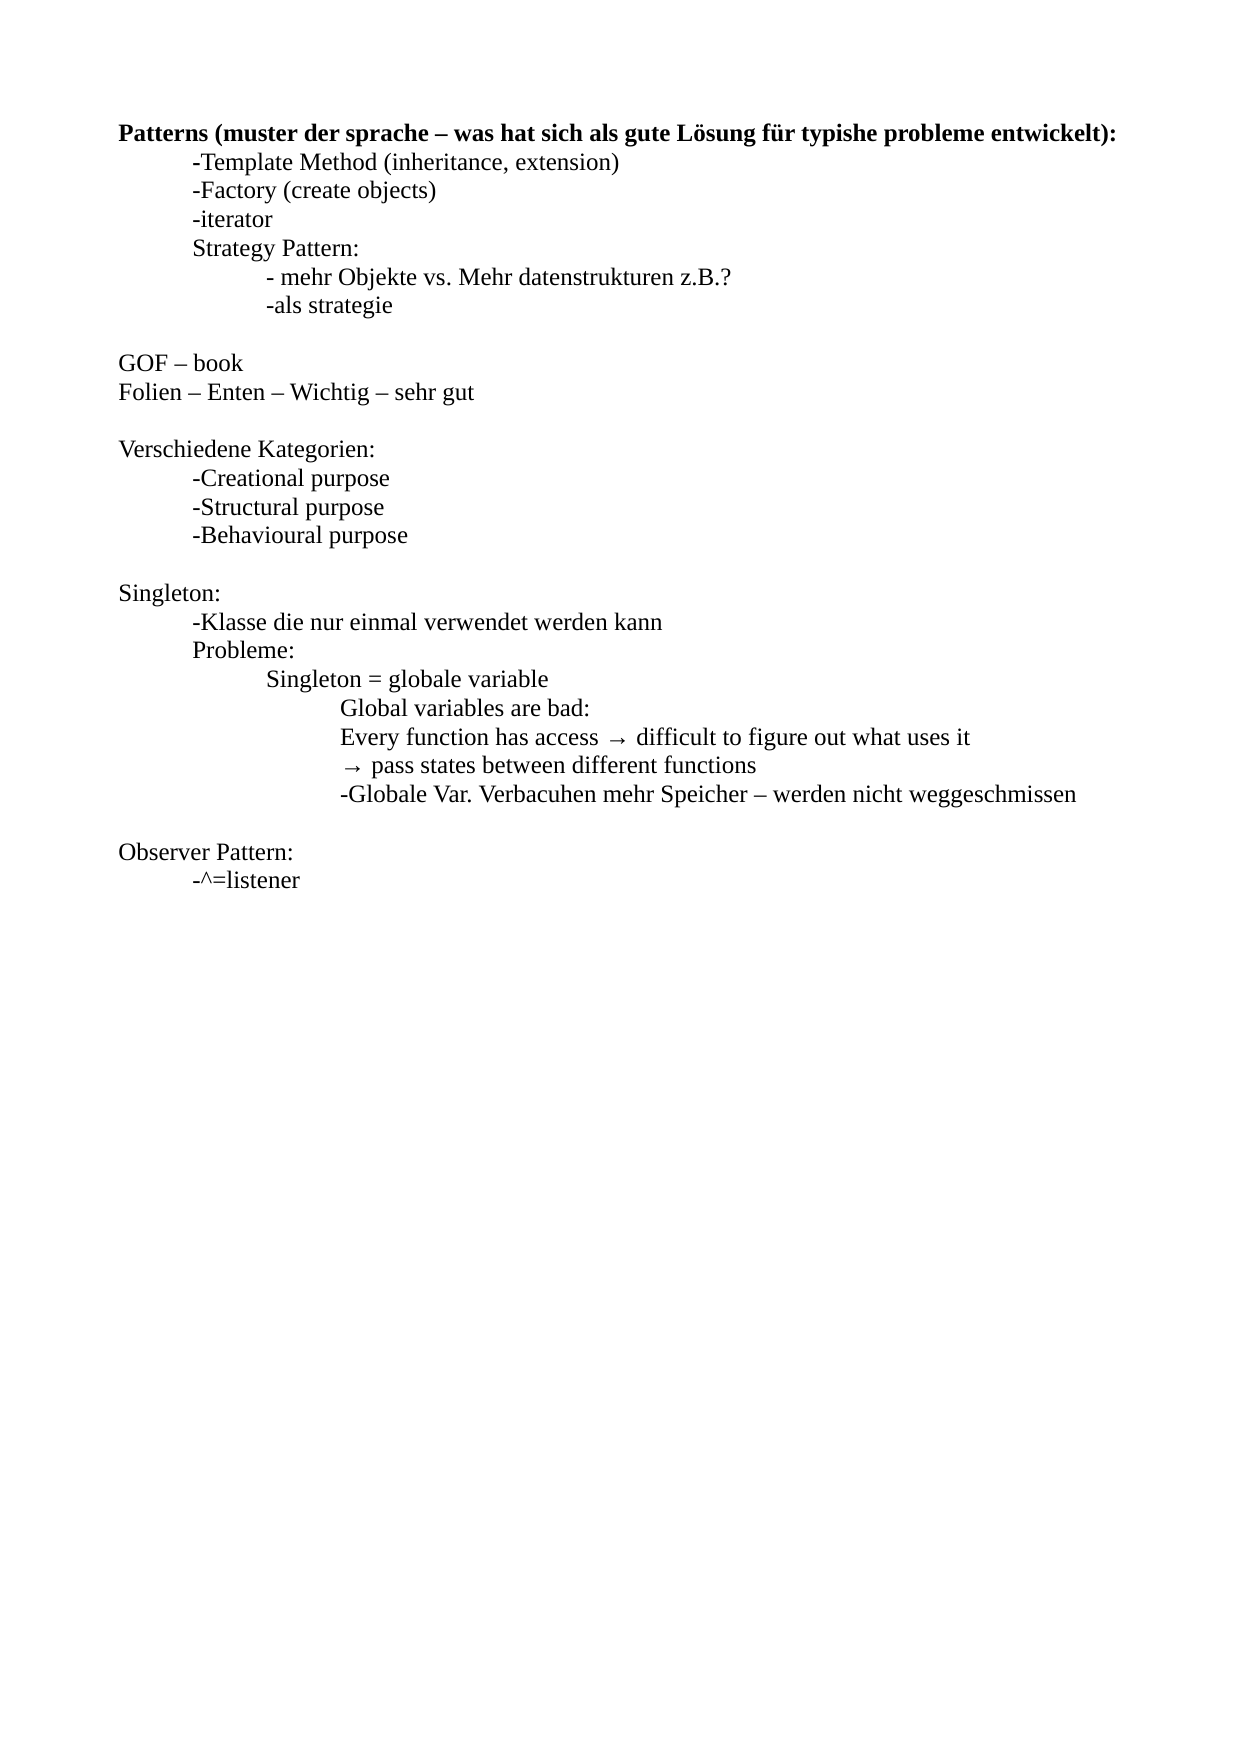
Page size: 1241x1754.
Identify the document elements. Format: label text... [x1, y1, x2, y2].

text -Template Method (inheritance, extension) [118, 147, 1122, 176]
text Singleton: [118, 578, 1122, 607]
text -Klasse die nur einmal verwendet werden kann [118, 607, 1122, 636]
text → pass states between different functions [118, 751, 1122, 779]
text -Creational purpose [118, 463, 1122, 492]
text -Structural purpose [118, 492, 1122, 521]
text -Factory (create objects) [118, 176, 1122, 204]
text Verschiedene Kategorien: [118, 434, 1122, 463]
text Singleton = globale variable [118, 664, 1122, 693]
text -^=listener [118, 866, 1122, 894]
text -als strategie [118, 291, 1122, 319]
text Patterns (muster der sprache – was hat sich als gute Lösung für typishe probleme entwickelt): [118, 118, 1122, 147]
text -iterator [118, 204, 1122, 233]
text -Globale Var. Verbacuhen mehr Speicher – werden nicht weggeschmissen [118, 779, 1122, 808]
text Probleme: [118, 636, 1122, 664]
text Every function has access → difficult to figure out what uses it [118, 722, 1122, 751]
text Strategy Pattern: [118, 233, 1122, 262]
text - mehr Objekte vs. Mehr datenstrukturen z.B.? [118, 262, 1122, 291]
text -Behavioural purpose [118, 521, 1122, 549]
text Folien – Enten – Wichtig – sehr gut [118, 377, 1122, 406]
text GOF – book [118, 348, 1122, 377]
text Global variables are bad: [118, 693, 1122, 722]
text Observer Pattern: [118, 837, 1122, 866]
